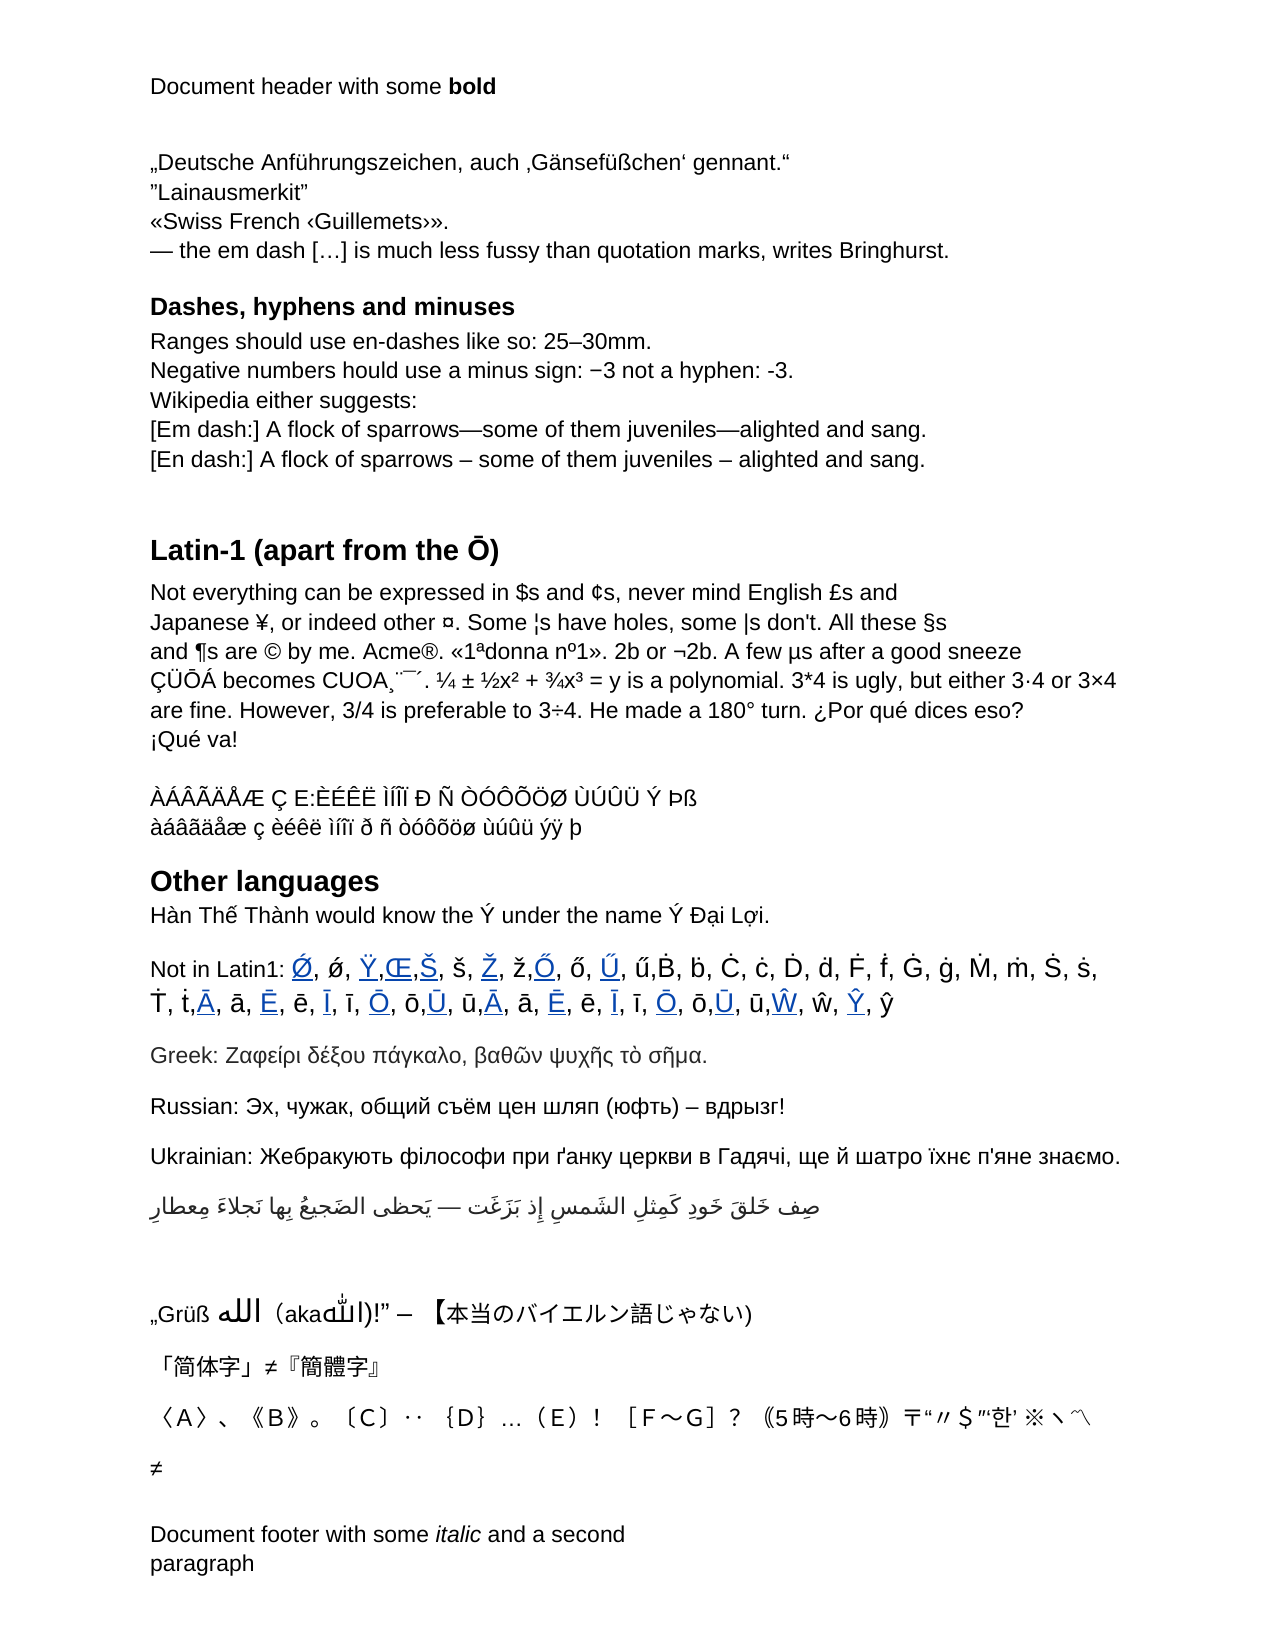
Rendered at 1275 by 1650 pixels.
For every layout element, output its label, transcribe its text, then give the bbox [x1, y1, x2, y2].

text — the em dash […] is much less fussy than quotation marks, writes Bringhurst. [150, 238, 1125, 264]
text àáâãäåæ ç èéêë ìíîï ð ñ òóôõöø ùúûü ýÿ þ [150, 815, 1125, 841]
text Ukrainian: Жебракують філософи при ґанку церкви в Гадячі, ще й шатро їхнє п'яне знаємо. [150, 1143, 1125, 1169]
text Negative numbers hould use a minus sign: −3 not a hyphen: -3. [150, 358, 1125, 384]
text Wikipedia either suggests: [150, 387, 1125, 413]
text Other languages [150, 865, 1125, 898]
text Japanese ¥, or indeed other ¤. Some ¦s have holes, some |s don't. All these §s [150, 609, 1125, 635]
text [Em dash:] A flock of sparrows—some of them juveniles—alighted and sang. [150, 417, 1125, 442]
text [En dash:] A flock of sparrows – some of them juveniles – alighted and sang. [150, 446, 1125, 472]
text Hàn Thế Thành would know the Ý under the name Ý Đại Lợi. [150, 902, 1125, 928]
text Not in Latin1: Ǿ, ǿ, Ÿ,Œ,Š, š, Ž, ž,Ő, ő, Ű, ű,Ḃ, ḃ, Ċ, ċ, Ḋ, ḋ, Ḟ, ḟ, Ġ, ġ, Ṁ, ṁ, Ṡ, ṡ, Ṫ, ṫ,Ā, ā, Ē, ē, Ī, ī, Ō, ō,Ū, ū,Ā, ā, Ē, ē, Ī, ī, Ō, ō,Ū, ū,Ŵ, ŵ, Ŷ, ŷ [150, 953, 1125, 1018]
text 〈Ａ〉、《Ｂ》。〔Ｃ〕‥ ｛Ｄ｝…（Ｅ）！［Ｆ〜Ｇ］？｟5時〜6時｠〒“〃＄″‘한’ ※ヽ〽 [150, 1405, 1125, 1431]
text ≠ [150, 1456, 1125, 1481]
text ÀÁÂÃÄÅÆ Ç E:ÈÉÊË ÌÍÎÏ Ð Ñ ÒÓÔÕÖØ ÙÚÛÜ Ý Þß [150, 786, 1125, 811]
subtitle Dashes, hyphens and minuses [150, 292, 1125, 320]
text „Deutsche Anführungszeichen, auch ‚Gänsefüßchen‘ gennant.“ [150, 150, 1125, 176]
text Ranges should use en-dashes like so: 25–30mm. [150, 329, 1125, 354]
text ”Lainausmerkit” [150, 179, 1125, 205]
text „Grüß الله（akaﷲ)!” – 【本当のバイエルン語じゃない) [150, 1294, 1125, 1329]
text صِف خَلقَ خَودِ كَمِثلِ الشَمسِ إِذ بَزَغَت — يَحظى الضَجيعُ بِها نَجلاءَ مِعطارِ [150, 1194, 1125, 1219]
text ÇÜŌÁ becomes CUOA¸¨¯´. ¼ ± ½x² + ¾x³ = y is a polynomial. 3*4 is ugly, but either 3·4 or 3×4 are fine. However, 3/4 is preferable to 3÷4. He made a 180° turn. ¿Por qué dices eso? [150, 668, 1125, 723]
subtitle Latin-1 (apart from the Ō) [150, 534, 1125, 567]
text ¡Qué va! [150, 727, 1125, 752]
text «Swiss French ‹Guillemets›». [150, 209, 1125, 234]
text Greek: Ζαφείρι δέξου πάγκαλο, βαθῶν ψυχῆς τὸ σῆμα. [150, 1043, 1125, 1069]
text and ¶s are © by me. Acme®. «1ªdonna nº1». 2b or ¬2b. A few µs after a good sneeze [150, 639, 1125, 664]
text Russian: Эх, чужак, общий съём цен шляп (юфть) – вдрызг! [150, 1093, 1125, 1119]
text 「简体字」≠『簡體字』 [150, 1355, 1125, 1381]
text Not everything can be expressed in $s and ¢s, never mind English £s and [150, 580, 1125, 606]
